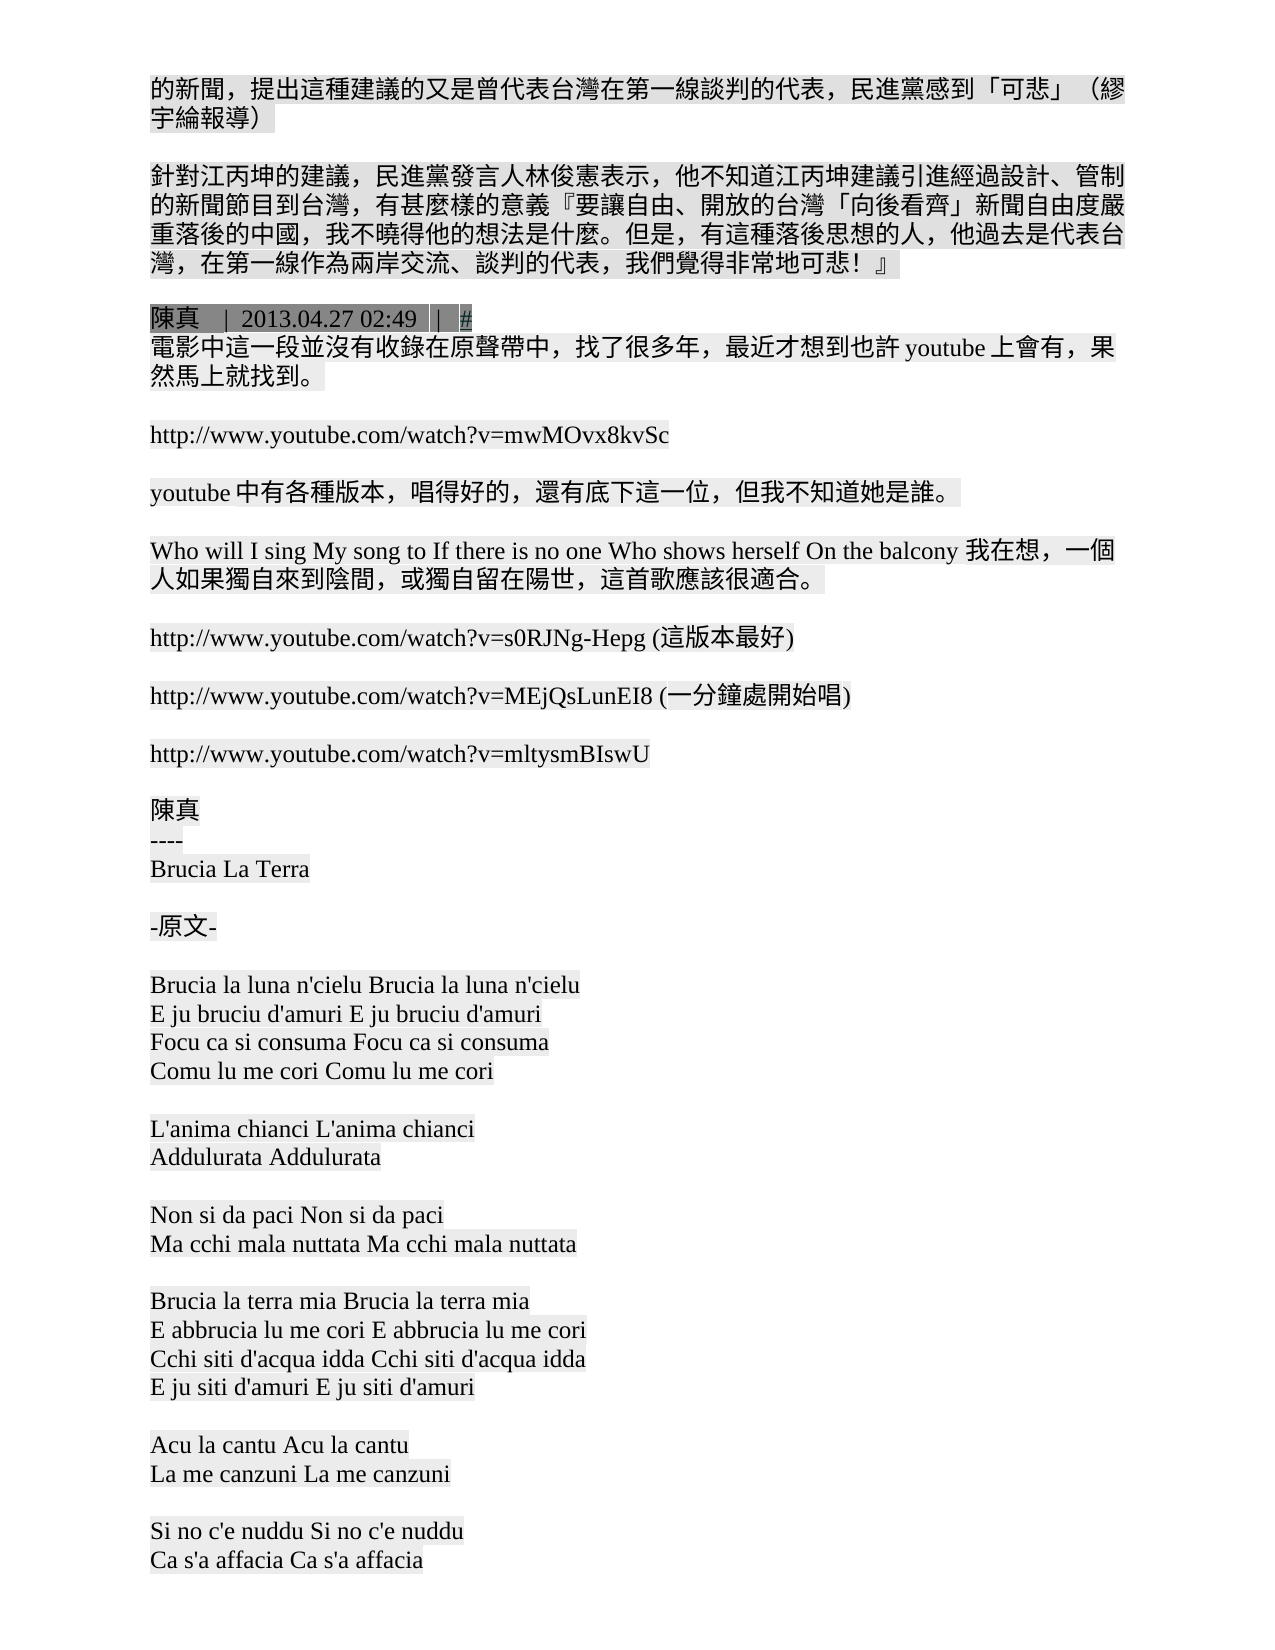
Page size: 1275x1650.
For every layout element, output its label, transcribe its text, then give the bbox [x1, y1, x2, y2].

text 陳真 | 2013.04.27 02:49 | # [150, 304, 1125, 333]
text 電影中這一段並沒有收錄在原聲帶中，找了很多年，最近才想到也許youtube上會有，果然馬上就找到。 http://www.youtube.com/watch?v=mwMOvx8kvSc youtube中有各種版本，唱得好的，還有底下這一位，但我不知道她是誰。 Who will I sing My song to If there is no one Who shows herself On the balcony 我在想，一個人如果獨自來到陰間，或獨自留在陽世，這首歌應該很適合。 http://www.youtube.com/watch?v=s0RJNg-Hepg (這版本最好) http://www.youtube.com/watch?v=MEjQsLunEI8 (一分鐘處開始唱) http://www.youtube.com/watch?v=mltysmBIswU 陳真 ---- Brucia La Terra -原文- Brucia la luna n'cielu Brucia la luna n'cielu E ju bruciu d'amuri E ju bruciu d'amuri Focu ca si consuma Focu ca si consuma Comu lu me cori Comu lu me cori L'anima chianci L'anima chianci Addulurata Addulurata Non si da paci Non si da paci Ma cchi mala nuttata Ma cchi mala nuttata Brucia la terra mia Brucia la terra mia E abbrucia lu me cori E abbrucia lu me cori Cchi siti d'acqua idda Cchi siti d'acqua idda E ju siti d'amuri E ju siti d'amuri Acu la cantu Acu la cantu La me canzuni La me canzuni Si no c'e nuddu Si no c'e nuddu Ca s'a affacia Ca s'a affacia [150, 333, 1125, 1574]
text 的新聞，提出這種建議的又是曾代表台灣在第一線談判的代表，民進黨感到「可悲」（繆宇綸報導） 針對江丙坤的建議，民進黨發言人林俊憲表示，他不知道江丙坤建議引進經過設計、管制的新聞節目到台灣，有甚麼樣的意義『要讓自由、開放的台灣「向後看齊」新聞自由度嚴重落後的中國，我不曉得他的想法是什麼。但是，有這種落後思想的人，他過去是代表台灣，在第一線作為兩岸交流、談判的代表，我們覺得非常地可悲！』 [150, 75, 1125, 279]
